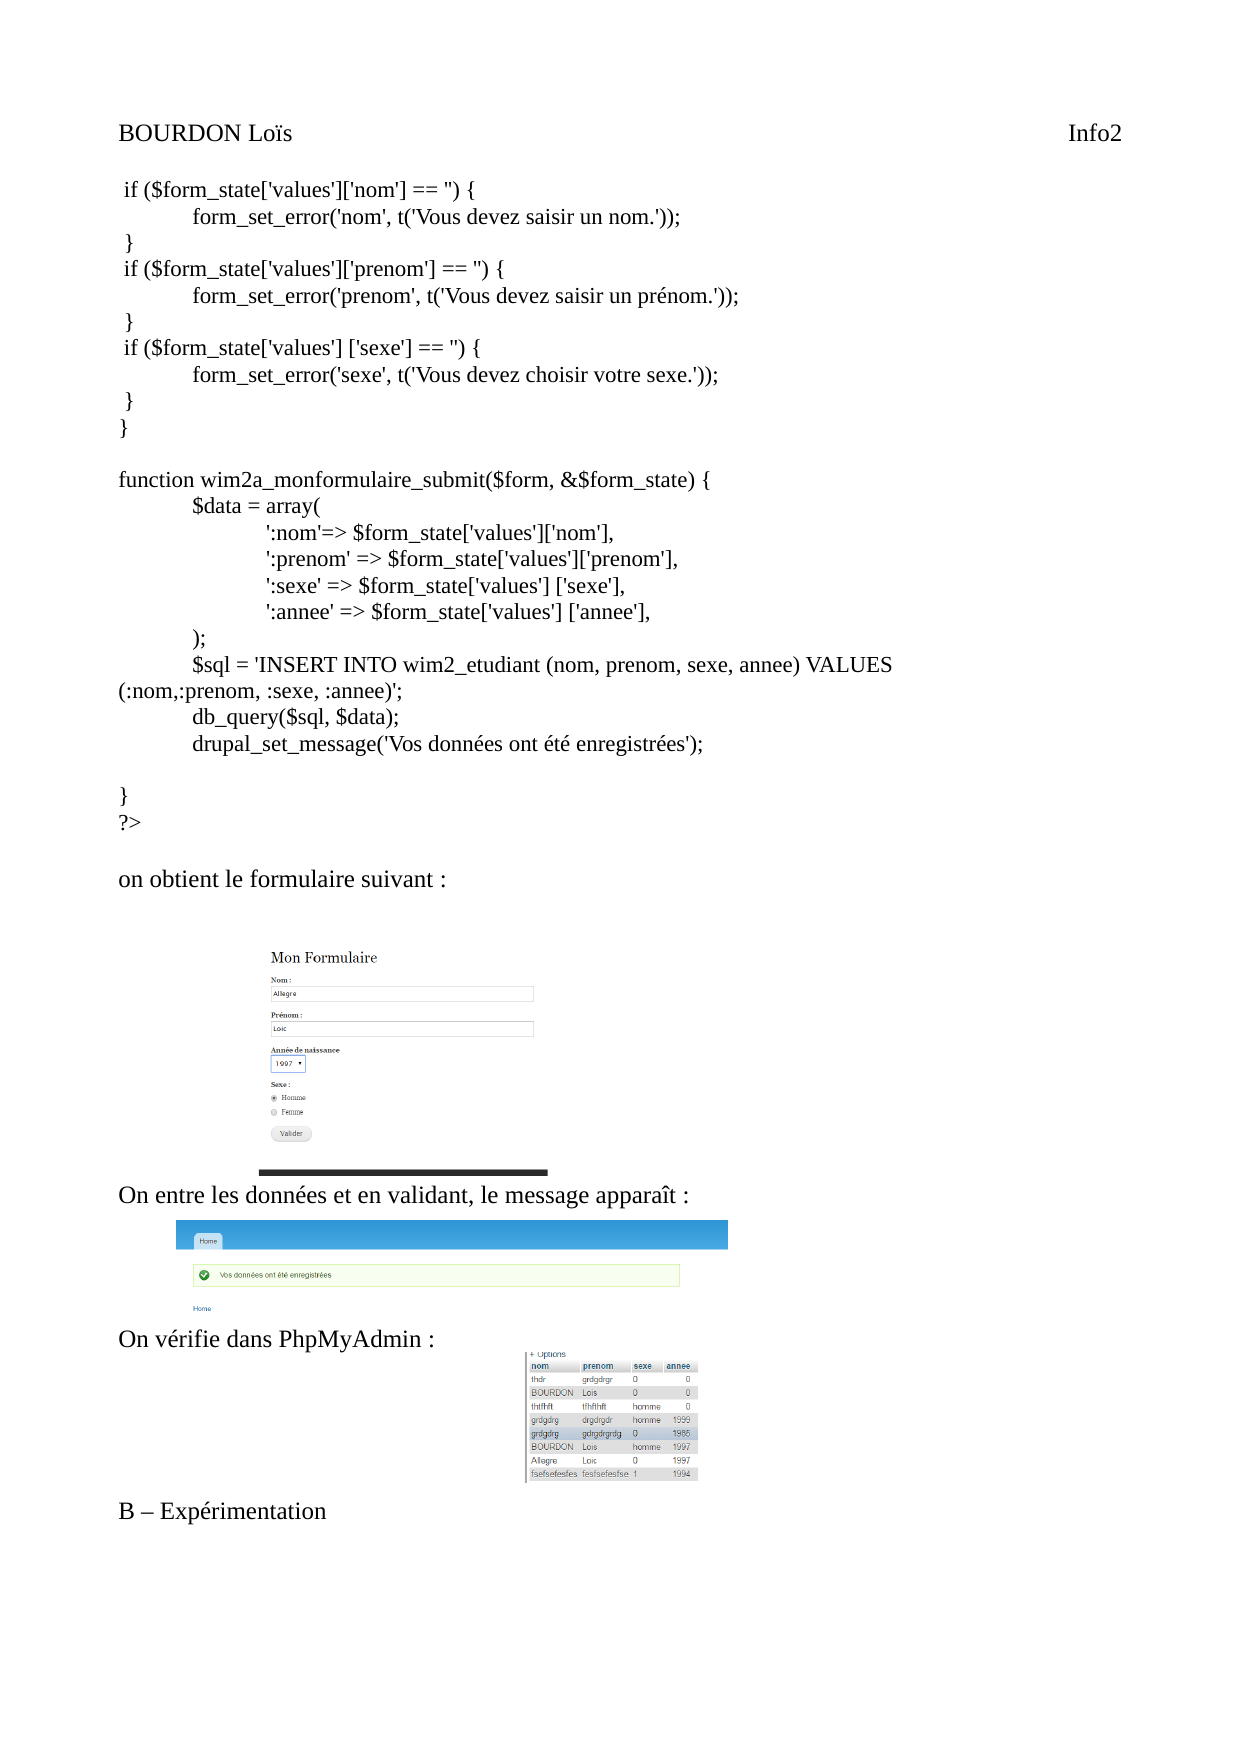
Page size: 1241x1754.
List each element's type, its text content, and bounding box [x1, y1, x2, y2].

text if ($form_state['values']['prenom'] == '') { [118, 255, 1122, 282]
picture [324, 917, 497, 1176]
text on obtient le formulaire suivant : [118, 864, 1122, 893]
text function wim2a_monformulaire_submit($form, &$form_state) { [118, 466, 1122, 493]
text if ($form_state['values']['nom'] == '') { [118, 176, 1122, 203]
text ?> [118, 809, 1122, 835]
picture [176, 1220, 728, 1278]
text } [118, 229, 1122, 255]
text } [118, 387, 1122, 413]
text B – Expérimentation [118, 1496, 1122, 1525]
text ); [118, 624, 1122, 651]
text $sql = 'INSERT INTO wim2_etudiant (nom, prenom, sexe, annee) VALUES (:nom,:prenom, :sexe, :annee)'; [118, 651, 1122, 703]
text ':sexe' => $form_state['values'] ['sexe'], [118, 572, 1122, 598]
text ':prenom' => $form_state['values']['prenom'], [118, 545, 1122, 572]
text ':annee' => $form_state['values'] ['annee'], [118, 598, 1122, 624]
text } [118, 413, 1122, 440]
picture [524, 1352, 562, 1483]
text form_set_error('prenom', t('Vous devez saisir un prénom.')); [118, 282, 1122, 308]
text } [118, 782, 1122, 809]
text $data = array( [118, 493, 1122, 519]
text form_set_error('nom', t('Vous devez saisir un nom.')); [118, 203, 1122, 229]
text drupal_set_message('Vos données ont été enregistrées'); [118, 730, 1122, 756]
text } [118, 308, 1122, 334]
text db_query($sql, $data); [118, 703, 1122, 730]
text if ($form_state['values'] ['sexe'] == '') { [118, 334, 1122, 361]
text On vérifie dans PhpMyAdmin : [118, 1324, 1122, 1353]
text ':nom'=> $form_state['values']['nom'], [118, 519, 1122, 545]
text On entre les données et en validant, le message apparaît : [118, 1180, 1122, 1209]
text form_set_error('sexe', t('Vous devez choisir votre sexe.')); [118, 361, 1122, 387]
